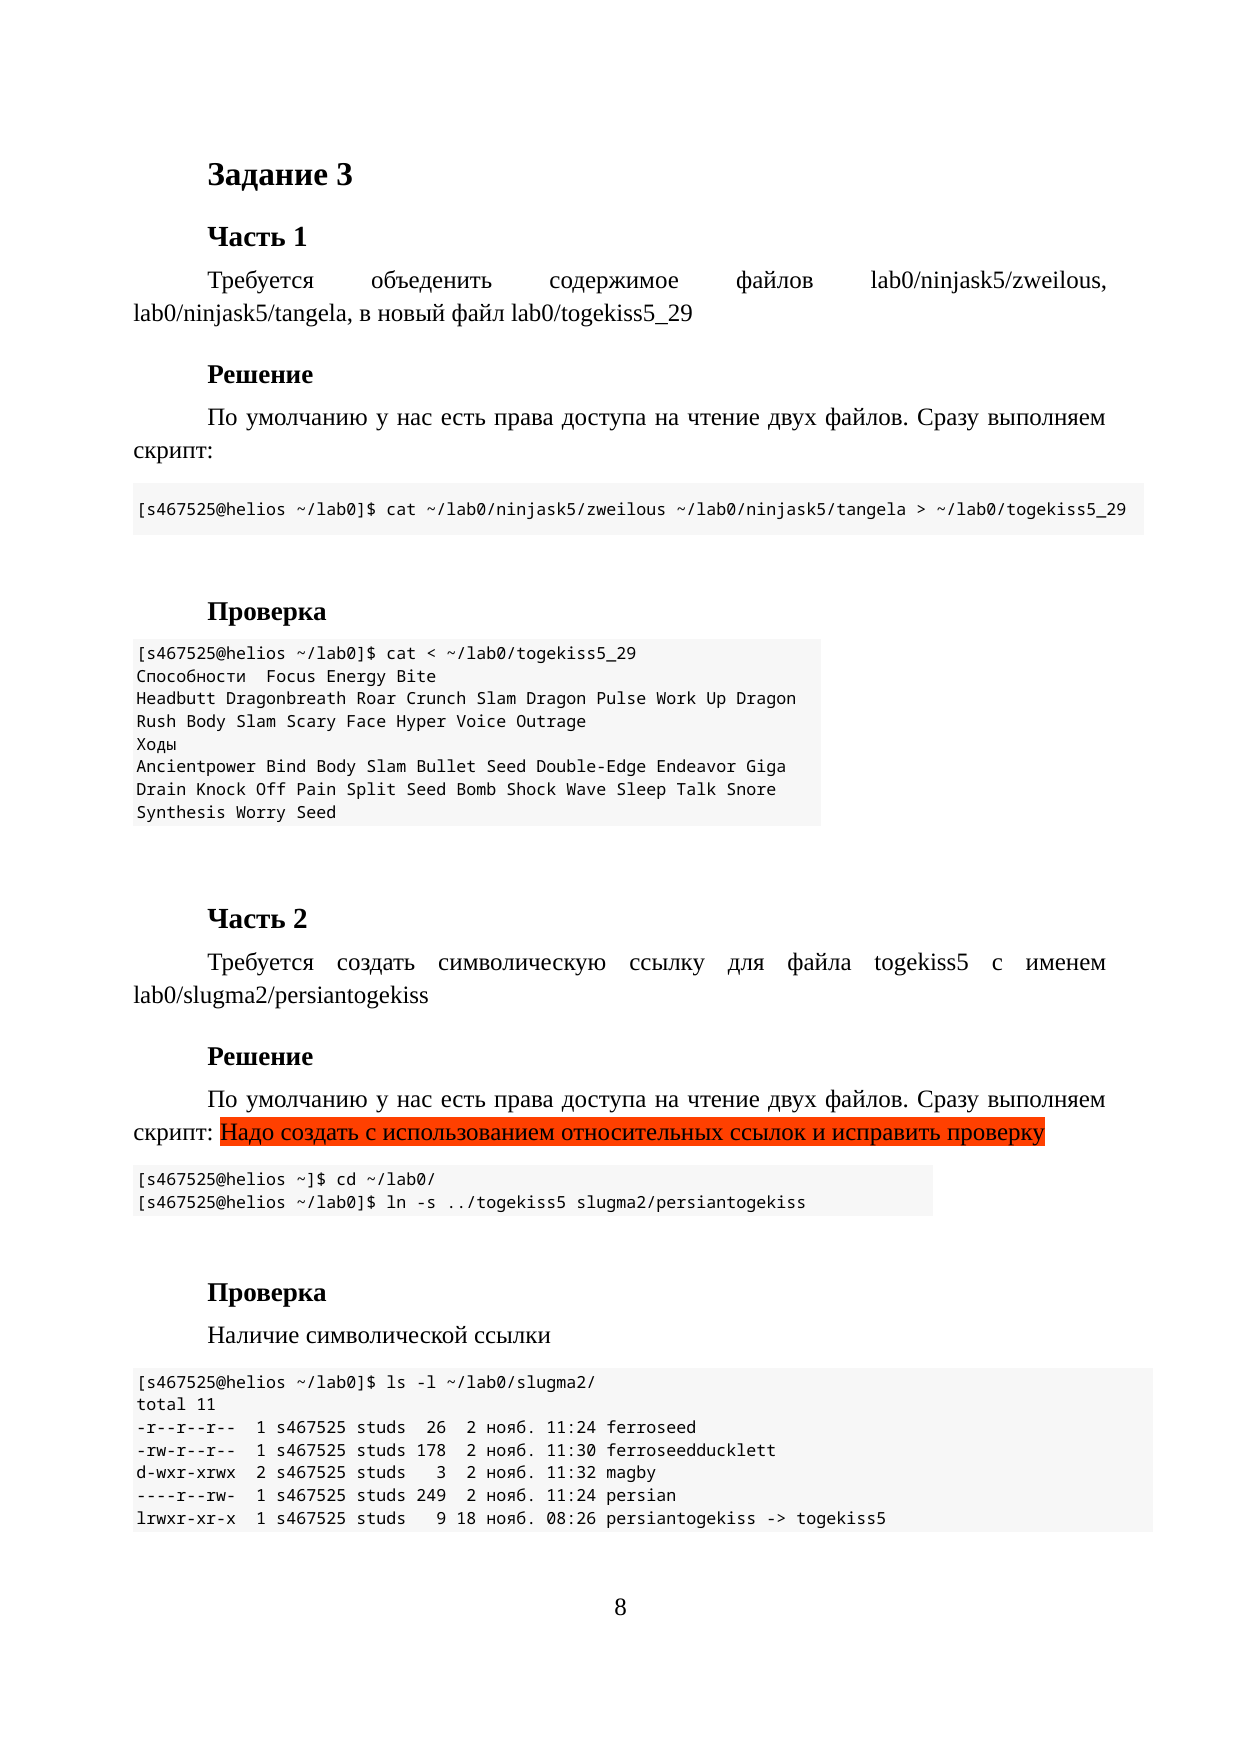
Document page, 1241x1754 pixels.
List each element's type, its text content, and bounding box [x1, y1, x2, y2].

text По умолчанию у нас есть права доступа на чтение двух файлов. Сразу выполняем скрипт: Надо создать с использованием относительных ссылок и исправить проверку [133, 1084, 1107, 1146]
text Наличие символической ссылки [133, 1320, 1107, 1348]
subtitle Часть 1 [133, 219, 1107, 253]
text Требуется объеденить содержимое файлов lab0/ninjask5/zweilous, lab0/ninjask5/tangela, в новый файл lab0/togekiss5_29 [133, 265, 1107, 327]
subtitle Решение [133, 1041, 1107, 1072]
table_header [s467525@helios ~/lab0]$ ls -l ~/lab0/slugma2/ total 11 -r--r--r-- 1 s467525 studs 26 2 нояб. 11:24 ferroseed -rw-r--r-- 1 s467525 studs 178 2 нояб. 11:30 ferroseedducklett d-wxr-xrwx 2 s467525 studs 3 2 нояб. 11:32 magby ----r--rw- 1 s467525 studs 249 2 нояб. 11:24 persian lrwxr-xr-x 1 s467525 studs 9 18 нояб. 08:26 persiantogekiss -> togekiss5 [133, 1368, 1153, 1532]
subtitle Проверка [133, 595, 1107, 626]
subtitle Решение [133, 358, 1107, 390]
subtitle Задание 3 [133, 154, 1107, 192]
text Требуется создать символическую ссылку для файла togekiss5 с именем lab0/slugma2/persiantogekiss [133, 947, 1107, 1009]
subtitle Часть 2 [133, 901, 1107, 935]
table_header [s467525@helios ~/lab0]$ cat < ~/lab0/togekiss5_29 Способности Focus Energy Bite Headbutt Dragonbreath Roar Crunch Slam Dragon Pulse Work Up Dragon Rush Body Slam Scary Face Hyper Voice Outrage Ходы Ancientpower Bind Body Slam Bullet Seed Double-Edge Endeavor Giga Drain Knock Off Pain Split Seed Bomb Shock Wave Sleep Talk Snore Synthesis Worry Seed [133, 639, 821, 826]
table_header [s467525@helios ~/lab0]$ cat ~/lab0/ninjask5/zweilous ~/lab0/ninjask5/tangela > ~/lab0/togekiss5_29 [133, 483, 1144, 535]
subtitle Проверка [133, 1276, 1107, 1307]
table_header [s467525@helios ~]$ cd ~/lab0/ [s467525@helios ~/lab0]$ ln -s ../togekiss5 slugma2/persiantogekiss [133, 1165, 933, 1216]
text По умолчанию у нас есть права доступа на чтение двух файлов. Сразу выполняем скрипт: [133, 402, 1107, 464]
